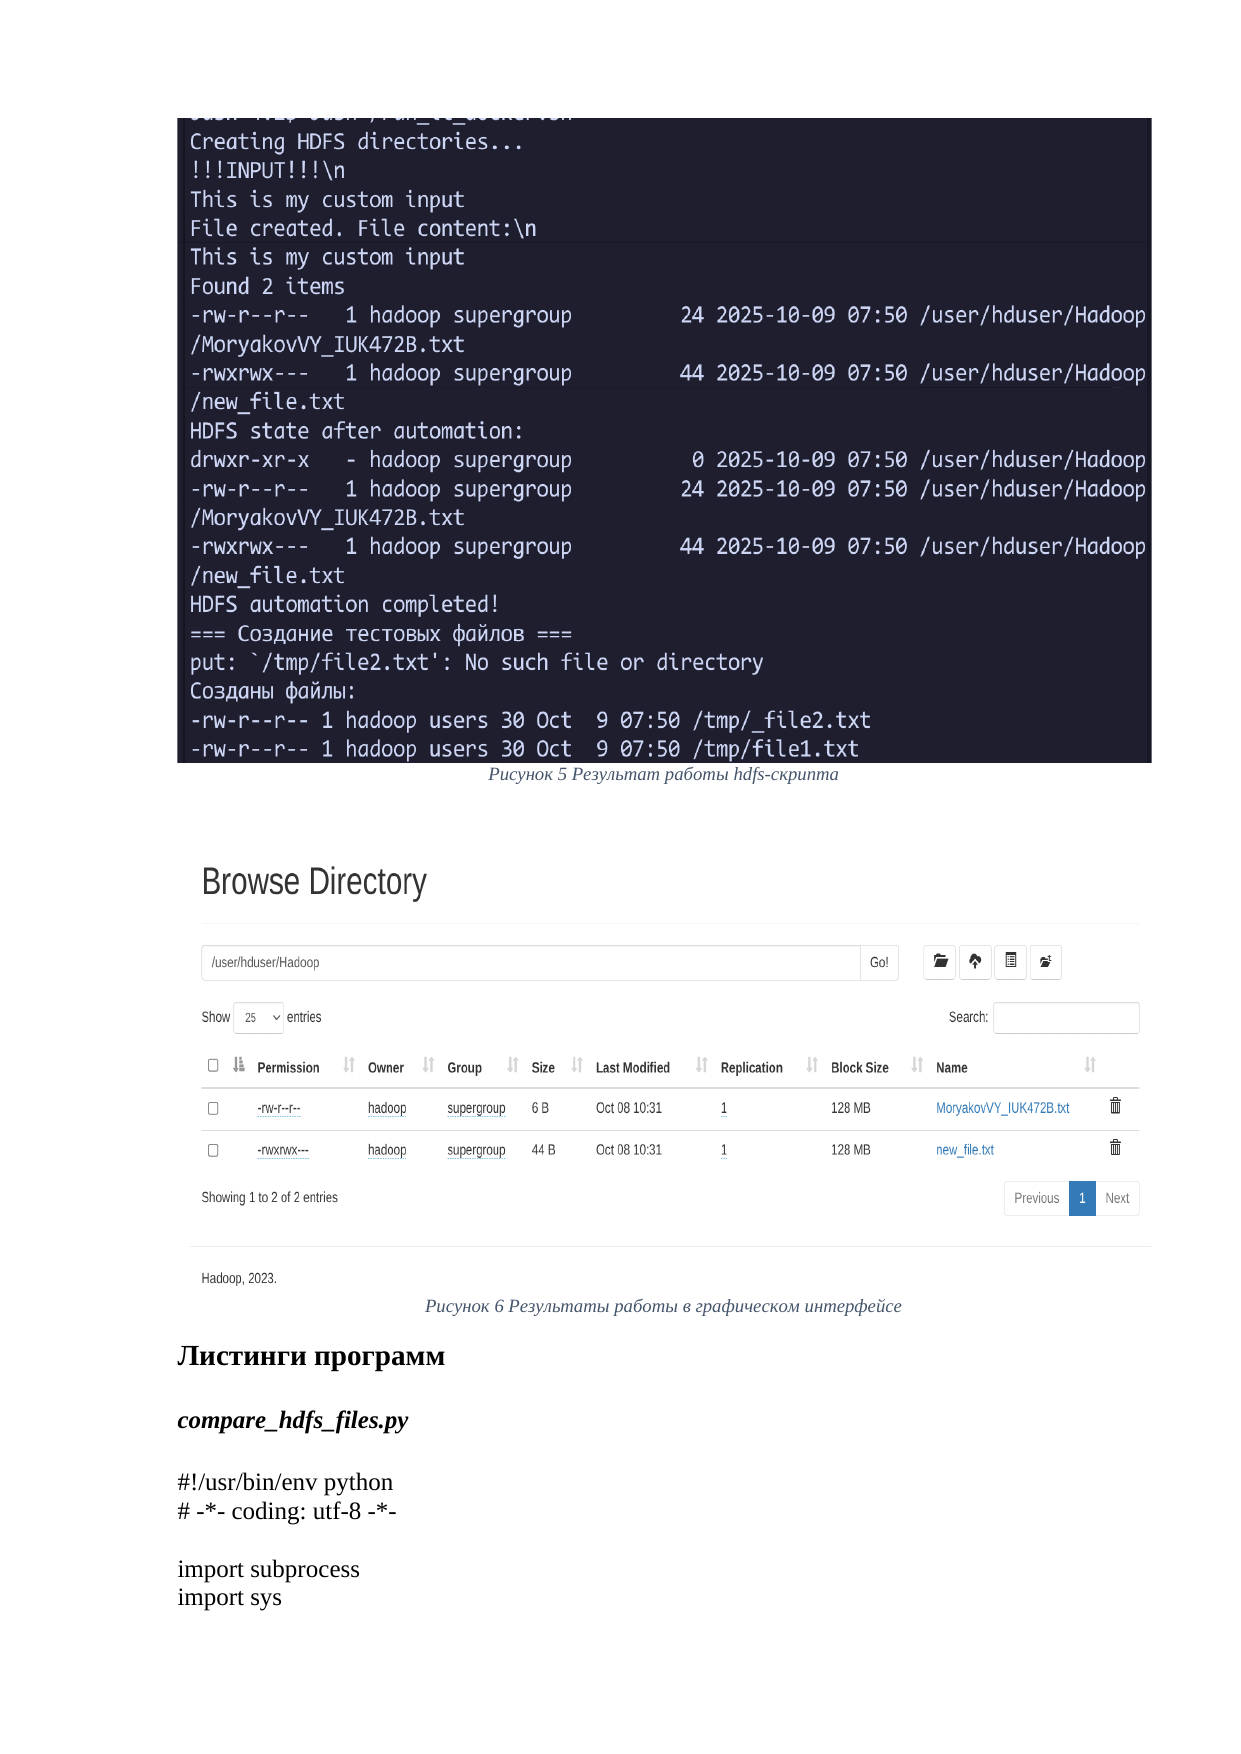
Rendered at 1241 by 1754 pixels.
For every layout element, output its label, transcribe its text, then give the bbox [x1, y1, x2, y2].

text # -*- coding: utf-8 -*- [177, 1496, 1152, 1525]
picture [177, 826, 1152, 1296]
picture [177, 118, 1152, 763]
text compare_hdfs_files.py [177, 1405, 1152, 1433]
text Рисунок 6 Результаты работы в графическом интерфейсе [177, 1296, 1152, 1317]
text import sys [177, 1582, 1152, 1611]
text Листинги программ [177, 1338, 1152, 1371]
text #!/usr/bin/env python [177, 1467, 1152, 1496]
text Рисунок 5 Результат работы hdfs-скрипта [177, 763, 1152, 784]
text import subprocess [177, 1554, 1152, 1582]
